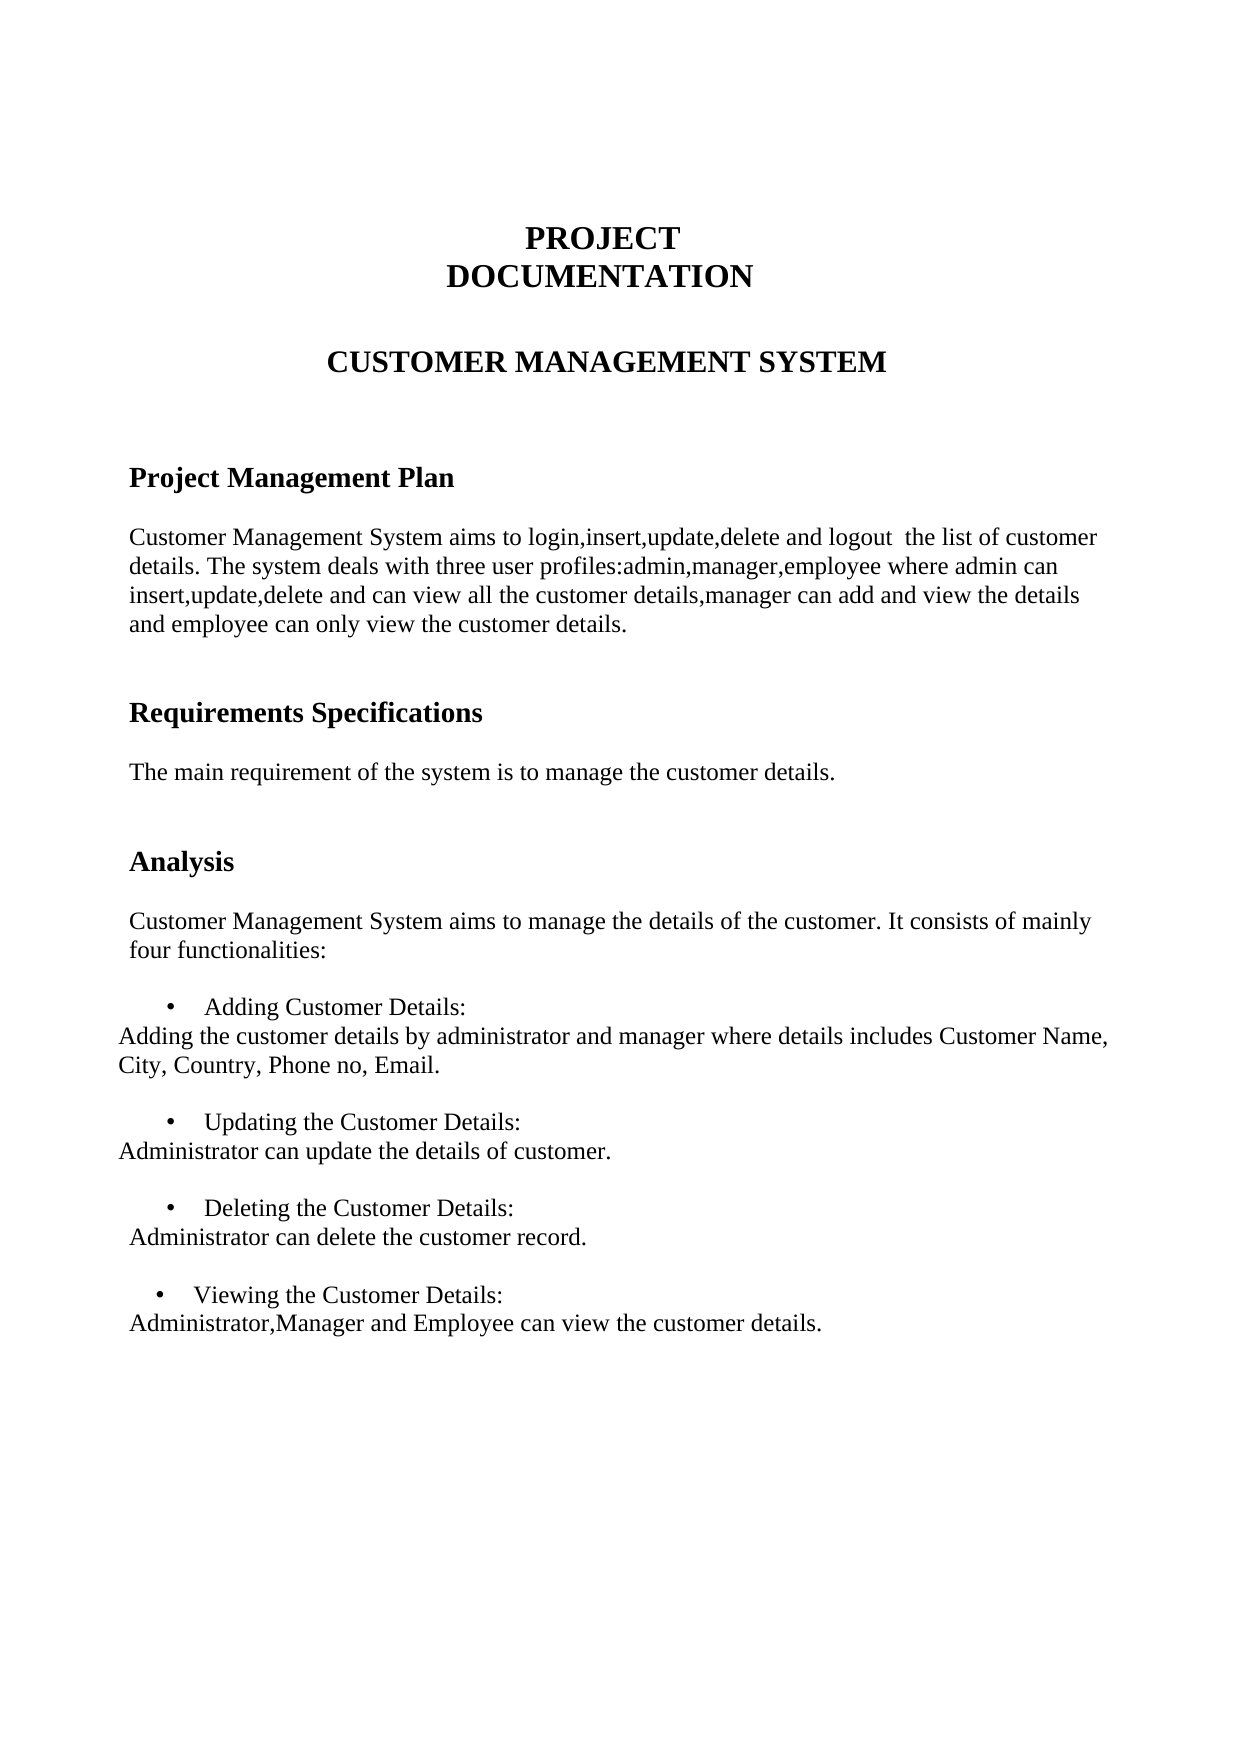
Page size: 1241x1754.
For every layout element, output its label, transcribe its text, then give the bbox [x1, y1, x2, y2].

text CUSTOMER MANAGEMENT SYSTEM [118, 343, 1122, 379]
subtitle Analysis [129, 844, 1122, 877]
text The main requirement of the system is to manage the customer details. [129, 757, 1122, 786]
list Deleting the Customer Details: [166, 1193, 1122, 1222]
list Adding Customer Details: [166, 992, 1122, 1021]
text Adding the customer details by administrator and manager where details includes Customer Name, City, Country, Phone no, Email. [118, 1021, 1122, 1078]
text Administrator can update the details of customer. [118, 1136, 1122, 1165]
text PROJECT DOCUMENTATION [118, 218, 782, 295]
list Updating the Customer Details: [166, 1107, 1122, 1136]
list Viewing the Customer Details: [156, 1280, 1122, 1308]
subtitle Project Management Plan [129, 460, 1122, 494]
text Customer Management System aims to login,insert,update,delete and logout the list of customer details. The system deals with three user profiles:admin,manager,employee where admin can insert,update,delete and can view all the customer details,manager can add and view the details and employee can only view the customer details. [129, 522, 1112, 637]
text Customer Management System aims to manage the details of the customer. It consists of mainly four functionalities: [129, 906, 1112, 963]
text Administrator can delete the customer record. [129, 1222, 1122, 1251]
subtitle Requirements Specifications [129, 695, 1122, 729]
text Administrator,Manager and Employee can view the customer details. [129, 1308, 1122, 1337]
